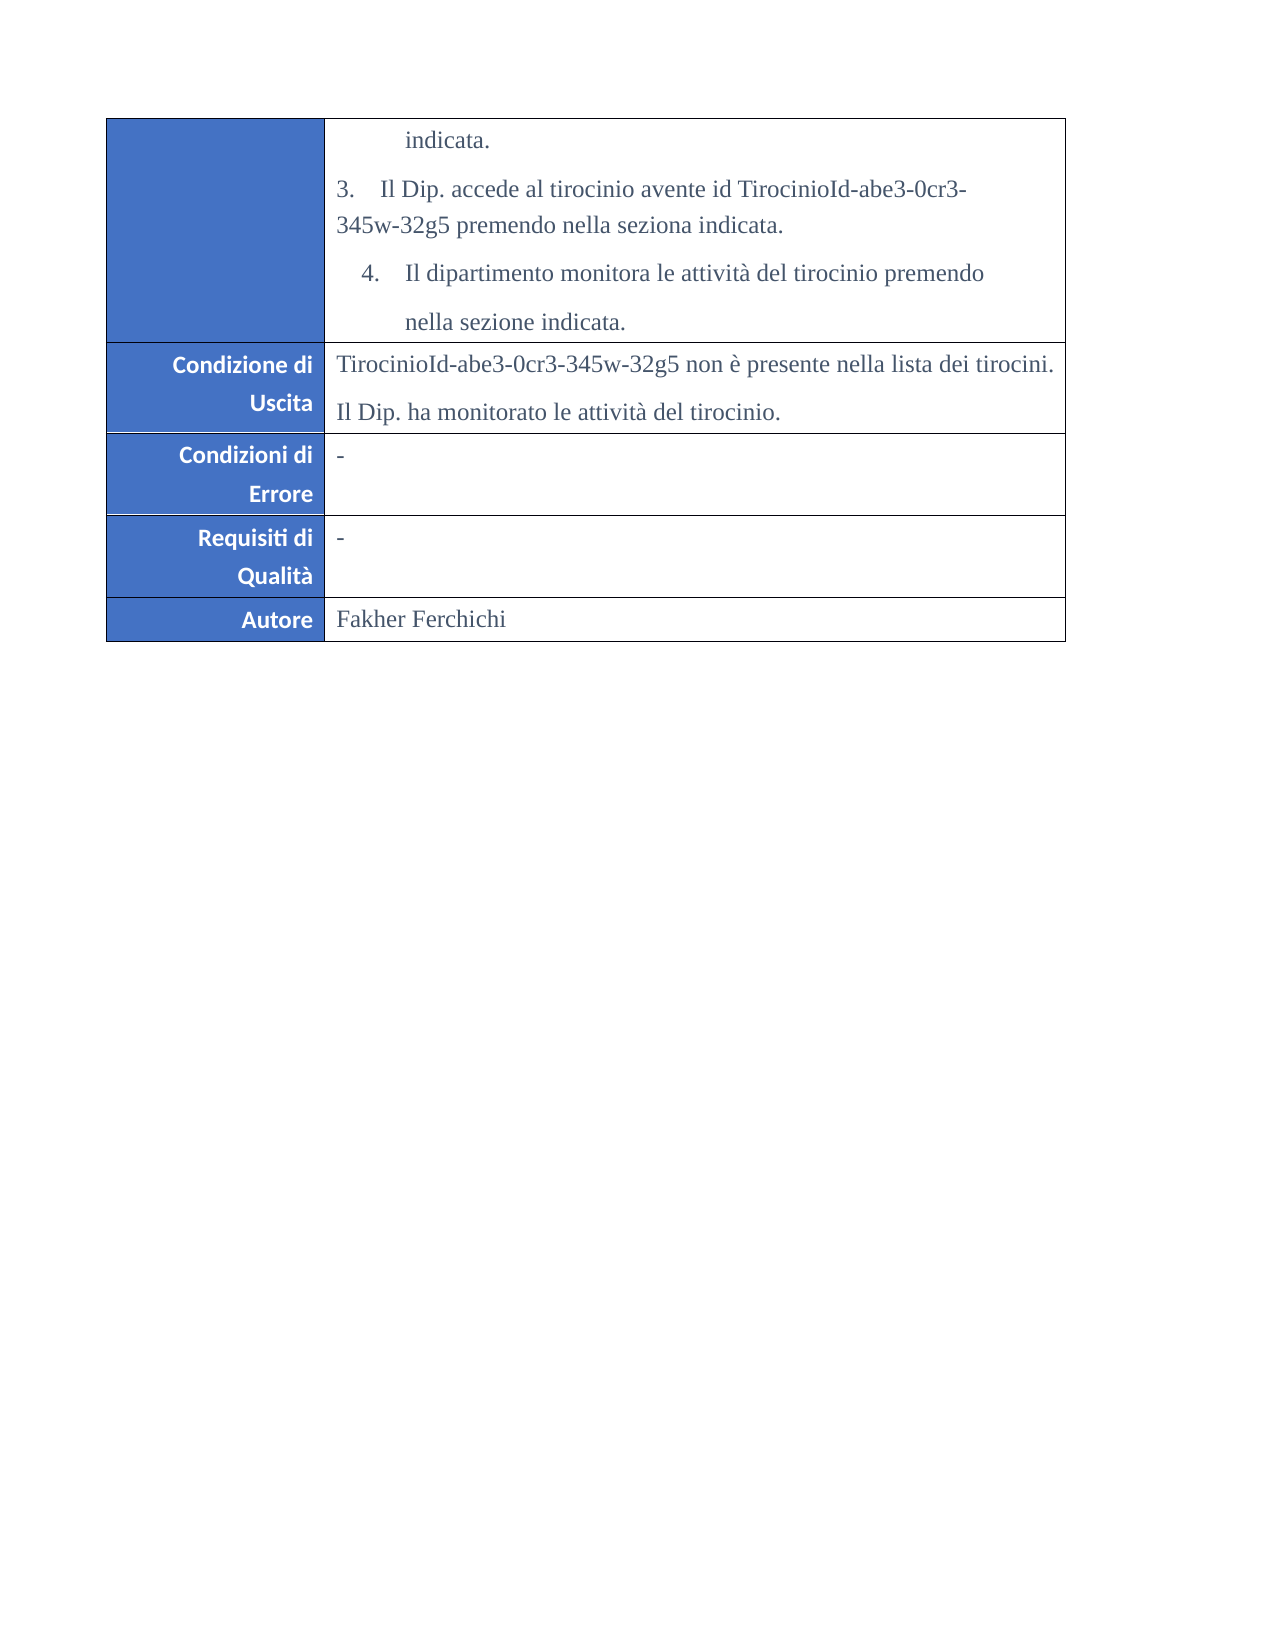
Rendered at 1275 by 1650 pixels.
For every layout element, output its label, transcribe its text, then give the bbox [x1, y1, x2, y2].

table_cell Condizione di Uscita [107, 343, 324, 432]
table_cell indicata. 3. Il Dip. accede al tirocinio avente id TirocinioId-abe3-0cr3- 345w-32g5 premendo nella seziona indicata. 4. Il dipartimento monitora le attività del tirocinio premendo nella sezione indicata. [325, 119, 1065, 342]
table_cell Requisiti di Qualità [107, 516, 324, 597]
table_cell - [325, 516, 1065, 597]
table_cell TirocinioId-abe3-0cr3-345w-32g5 non è presente nella lista dei tirocini. Il Dip. ha monitorato le attività del tirocinio. [325, 343, 1065, 432]
table_cell Autore [107, 598, 324, 641]
table_cell Condizioni di Errore [107, 434, 324, 514]
table_cell [107, 119, 324, 342]
table_cell - [325, 434, 1065, 514]
table_cell Fakher Ferchichi [325, 598, 1065, 641]
